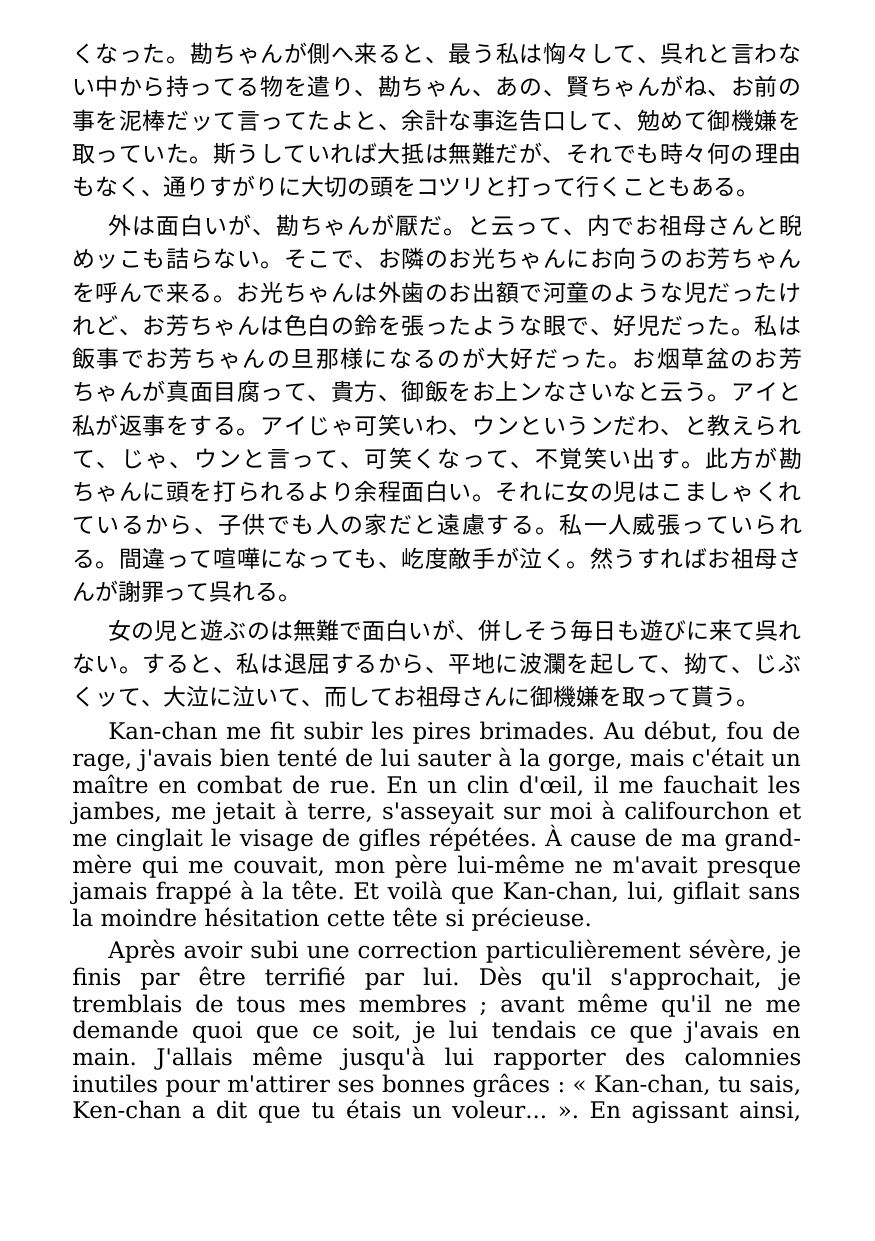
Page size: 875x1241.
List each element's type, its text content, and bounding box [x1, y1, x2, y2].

text 女の児と遊ぶのは無難で面白いが、併しそう毎日も遊びに来て呉れない。すると、私は退屈するから、平地に波瀾を起して、拗て、じぶくッて、大泣に泣いて、而してお祖母さんに御機嫌を取って貰う。 [72, 613, 802, 712]
text Kan-chan me fit subir les pires brimades. Au début, fou de rage, j'avais bien tenté de lui sauter à la gorge, mais c'était un maître en combat de rue. En un clin d'œil, il me fauchait les jambes, me jetait à terre, s'asseyait sur moi à califourchon et me cinglait le visage de gifles répétées. À cause de ma grand-mère qui me couvait, mon père lui-même ne m'avait presque jamais frappé à la tête. Et voilà que Kan-chan, lui, giflait sans la moindre hésitation cette tête si précieuse. [72, 718, 802, 932]
text くなった。勘ちゃんが側へ来ると、最う私は恟々して、呉れと言わない中から持ってる物を遣り、勘ちゃん、あの、賢ちゃんがね、お前の事を泥棒だッて言ってたよと、余計な事迄告口して、勉めて御機嫌を取っていた。斯うしていれば大抵は無難だが、それでも時々何の理由もなく、通りすがりに大切の頭をコツリと打って行くこともある。 [72, 36, 802, 202]
text Après avoir subi une correction particulièrement sévère, je finis par être terrifié par lui. Dès qu'il s'approchait, je tremblais de tous mes membres ; avant même qu'il ne me demande quoi que ce soit, je lui tendais ce que j'avais en main. J'allais même jusqu'à lui rapporter des calomnies inutiles pour m'attirer ses bonnes grâces : « Kan-chan, tu sais, Ken-chan a dit que tu étais un voleur... ». En agissant ainsi, [72, 938, 802, 1124]
text 外は面白いが、勘ちゃんが厭だ。と云って、内でお祖母さんと睨めッこも詰らない。そこで、お隣のお光ちゃんにお向うのお芳ちゃんを呼んで来る。お光ちゃんは外歯のお出額で河童のような児だったけれど、お芳ちゃんは色白の鈴を張ったような眼で、好児だった。私は飯事でお芳ちゃんの旦那様になるのが大好だった。お烟草盆のお芳ちゃんが真面目腐って、貴方、御飯をお上ンなさいなと云う。アイと私が返事をする。アイじゃ可笑いわ、ウンというンだわ、と教えられて、じゃ、ウンと言って、可笑くなって、不覚笑い出す。此方が勘ちゃんに頭を打られるより余程面白い。それに女の児はこましゃくれているから、子供でも人の家だと遠慮する。私一人威張っていられる。間違って喧嘩になっても、屹度敵手が泣く。然うすればお祖母さんが謝罪って呉れる。 [72, 208, 802, 607]
